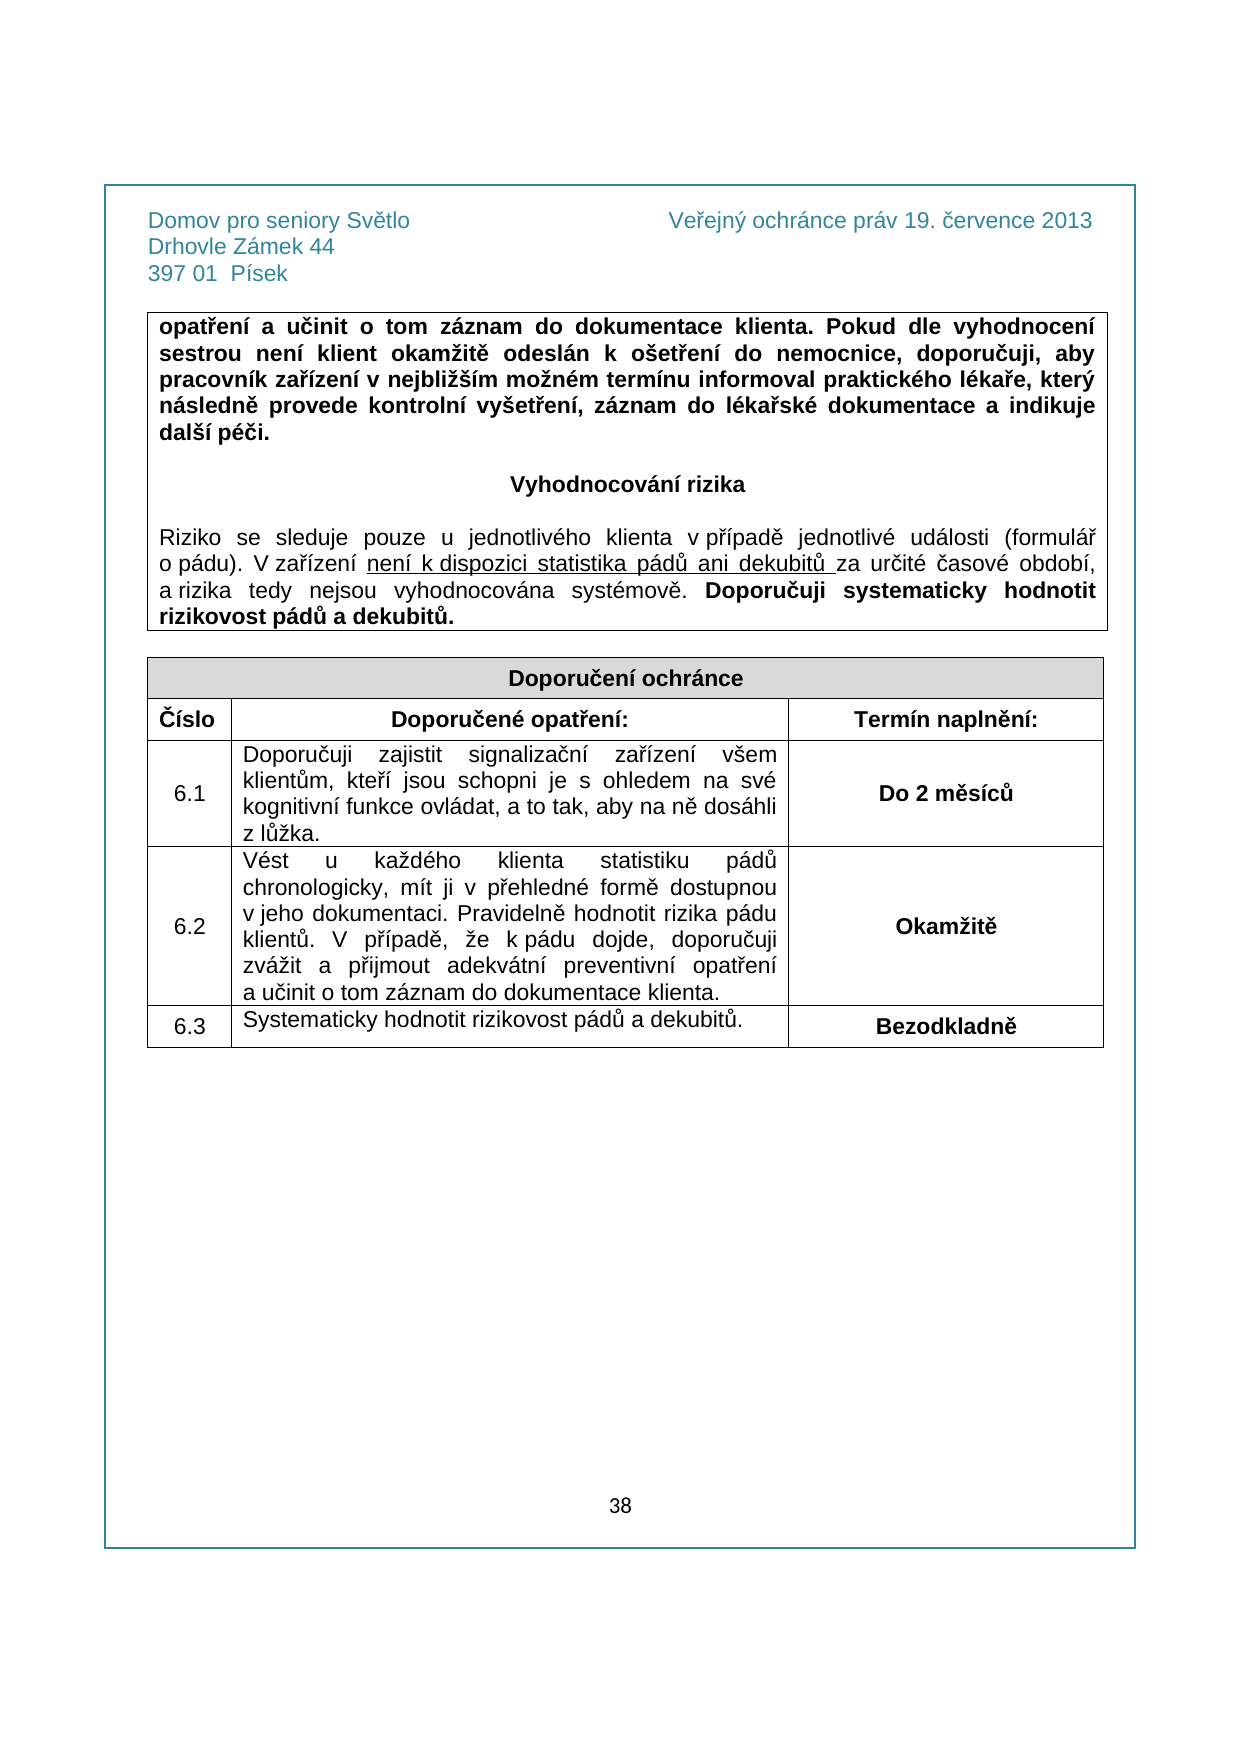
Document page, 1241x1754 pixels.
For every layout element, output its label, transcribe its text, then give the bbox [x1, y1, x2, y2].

table_cell 6.3 [148, 1006, 231, 1047]
table_cell Číslo [148, 699, 231, 739]
table_cell Do 2 měsíců [789, 741, 1103, 846]
table_cell Systematicky hodnotit rizikovost pádů a dekubitů. [232, 1006, 788, 1047]
table_header Doporučení ochránce [148, 658, 1103, 698]
table_cell opatření a učinit o tom záznam do dokumentace klienta. Pokud dle vyhodnocení sestrou není klient okamžitě odeslán k ošetření do nemocnice, doporučuji, aby pracovník zařízení v nejbližším možném termínu informoval praktického lékaře, který následně provede kontrolní vyšetření, záznam do lékařské dokumentace a indikuje další péči. Vyhodnocování rizika Riziko se sleduje pouze u jednotlivého klienta v případě jednotlivé události (formulář o pádu). V zařízení není k dispozici statistika pádů ani dekubitů za určité časové období, a rizika tedy nejsou vyhodnocována systémově. Doporučuji systematicky hodnotit rizikovost pádů a dekubitů. [148, 313, 1107, 629]
table_cell Doporučuji zajistit signalizační zařízení všem klientům, kteří jsou schopni je s ohledem na své kognitivní funkce ovládat, a to tak, aby na ně dosáhli z lůžka. [232, 741, 788, 846]
table_cell 6.1 [148, 741, 231, 846]
table_cell 6.2 [148, 847, 231, 1005]
table_cell Termín naplnění: [789, 699, 1103, 739]
table_cell Bezodkladně [789, 1006, 1103, 1047]
table_cell Okamžitě [789, 847, 1103, 1005]
table_cell Doporučené opatření: [232, 699, 788, 739]
table_cell Vést u každého klienta statistiku pádů chronologicky, mít ji v přehledné formě dostupnou v jeho dokumentaci. Pravidelně hodnotit rizika pádu klientů. V případě, že k pádu dojde, doporučuji zvážit a přijmout adekvátní preventivní opatření a učinit o tom záznam do dokumentace klienta. [232, 847, 788, 1005]
